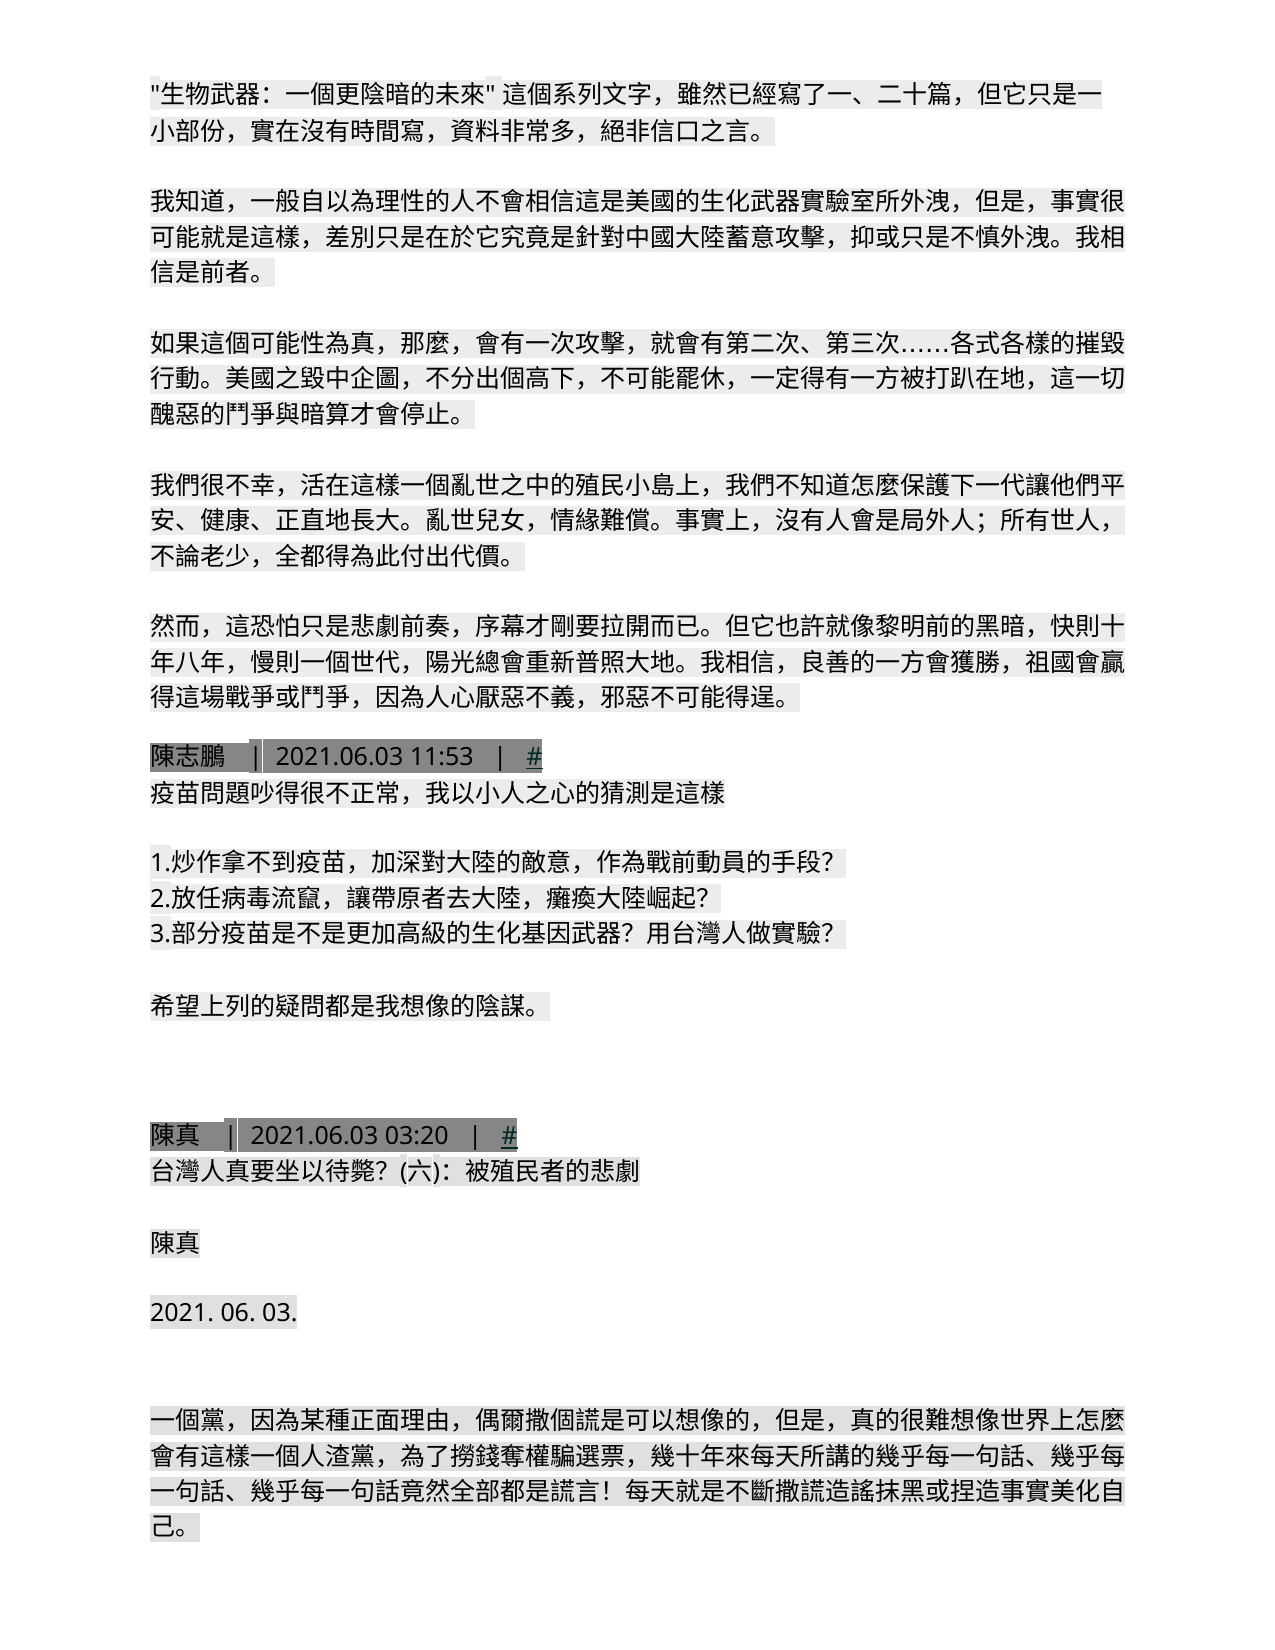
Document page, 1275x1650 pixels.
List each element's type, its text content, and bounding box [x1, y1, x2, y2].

text 台灣人真要坐以待斃？(七)：黎明前的黑暗 陳真 2021. 06. 03. 全世界應該找不到一個所謂 “政府”，竟然千方百計阻擋疫苗。這齣醜戲，撈錢只是附帶利益與酬庸，仇中反華之政治圖謀與對華戰爭，恐怕才是核心意圖。 沒有美國授意，人渣黨不可能硬要搞這齣荒腔走板喪心病狂的醜戲。因為，走狗所圖是錢，是權力，是利益，而不是人命。所謂謀財害命，人渣黨再怎麼壞，也只是謀財，美國所圖才是害命。 從無數的旁證看來，新冠病毒就是美國的生化武器。請看： https://bit.ly/3wMMC66 "生物武器：一個更陰暗的未來" 這個系列文字，雖然已經寫了一、二十篇，但它只是一小部份，實在沒有時間寫，資料非常多，絕非信口之言。 我知道，一般自以為理性的人不會相信這是美國的生化武器實驗室所外洩，但是，事實很可能就是這樣，差別只是在於它究竟是針對中國大陸蓄意攻擊，抑或只是不慎外洩。我相信是前者。 如果這個可能性為真，那麼，會有一次攻擊，就會有第二次、第三次……各式各樣的摧毀行動。美國之毀中企圖，不分出個高下，不可能罷休，一定得有一方被打趴在地，這一切醜惡的鬥爭與暗算才會停止。 我們很不幸，活在這樣一個亂世之中的殖民小島上，我們不知道怎麼保護下一代讓他們平安、健康、正直地長大。亂世兒女，情緣難償。事實上，沒有人會是局外人；所有世人，不論老少，全都得為此付出代價。 然而，這恐怕只是悲劇前奏，序幕才剛要拉開而已。但它也許就像黎明前的黑暗，快則十年八年，慢則一個世代，陽光總會重新普照大地。我相信，良善的一方會獲勝，祖國會贏得這場戰爭或鬥爭，因為人心厭惡不義，邪惡不可能得逞。 [150, 75, 1125, 712]
text 台灣人真要坐以待斃？(六)：被殖民者的悲劇 陳真 2021. 06. 03. 一個黨，因為某種正面理由，偶爾撒個謊是可以想像的，但是，真的很難想像世界上怎麼會有這樣一個人渣黨，為了撈錢奪權騙選票，幾十年來每天所講的幾乎每一句話、幾乎每一句話、幾乎每一句話竟然全部都是謊言！每天就是不斷撒謊造謠抹黑或捏造事實美化自己。 這個黨的中心思想就是一個騙字。這個黨的最大本事就是網軍與媒體及走狗文人的造謠抹黑能力。這個黨的惟一存在目的就是撈錢奪權，舉家雞犬昇天。 這樣一個黨，全面控制媒體與教育體系，長年以來瘋狂造謠抹黑與洗腦，並且用我們納稅人的錢和職位與各種資源，豢養無數網軍與走狗文人，每天從事各種下流的陰暗齷齪勾當，除了造謠抹黑，更擅於自導自演栽贓嫁禍。 這樣一個喪心病狂的人渣黨蟑螂黨，卻不斷透過司法恐嚇、打壓與迫害對他有所質疑或有所不敬的人民。 前幾天的報紙說，警方要以散播謠言法辦一位網友。人渣黨每天造謠撒謊抹紅抹黑，長期系統性、有計劃性地、上下一條龍式地整個黨不斷自導自演栽贓抹黑異己，檢警調單位從來不去抓，卻自甘墮落，充當政治打手，每天以司法威脅恐嚇鎮壓人民。 那個被抓的人寫了底下這麼一段話，居然就被以造謠移送法辦。他寫說： 「現在終於知道民進黨的防疫的謊言： 第一，不採取全面普篩主要的目的是為了遮掩社區感染的真相。 第二，買不到疫苗真正原因在於民進黨想要賺疫苗回扣。 第三，這一年多來大內宣主要目的在想企圖運用全體免疫的方式來掩蓋防疫的不實。 第四，台灣的防疫只是一場遊戲一場夢。 第五，其實台灣社區感染非常嚴重，去年沒爆發是因為病毒量不深。這次會大爆發因為英國病種病毒傳播超強，紙包不住火，民進黨穿幫了。」 這位網友其實寫得不太精準，對於人渣黨的邪惡與齷齪了解太少了，把人渣黨想得太好了，彷彿它只是無能，只是企圖貪點所謂回扣，卻一個不小心而爆發疫情。這位網友真的是太善良了。人渣黨若只是無能，我們可以教他，但他豈是無能？他撈錢奪權的能力好到爆！他不是無能，而是無恥，骯髒齷齪到極點。 我不會去指控什麼 "疫苗回扣" 這類一般人的推測。為什麼呢？因為政治沒那麼單純，沒那麼 "乾淨"，比這個要複雜且骯髒多了。就如同前一陣子什麼黑道小混混嗆聲警方，相較於真正掌權者的巨大暴利、權力與惡行，一個傻呼呼的小混混，哪算一回事？ 我敢保證，人渣黨將來絕不會拿什麼 "疫苗回扣"，太看不起人渣黨了。你自己用肚臍想也知道，當你掌握所有權力與資源時，你想撈錢，哪需要偷偷摸摸拿什麼回扣？那是基層人員才會幹的窩囊犯行，當權者哪需要這樣？ 平常隨便一個什麼土地重劃或變更地目，就不知道能夠一夜之間撈到多少億，而且撈得天衣無縫；大家都知道怎麼回事，但是你能拿他怎麼樣？你如何可能把他繩之以法？再說，他很可能完全合法。對一個掌握所有權力和資源的人來說，要合法還不簡單？ 就算非法，除非改朝換代，除非下一個朝代清廉自持，願意冒險肅貪，否則，司法永遠也不會拿權勢者開刀。阿扁之所以坐牢，是因為惹到美國人，是美國人釋出貪瀆證據，是美國人逼阿扁主動出面認罪，是美國人要他坐牢，而不是因為他的犯行。 相較於人渣黨的胃口，阿扁貪個幾十億根本就是皮毛。你看，扁嫂居然還得私下跟百貨公司老闆討禮券，還得四處找人偷偷摸摸收集發票來報一點私帳。人渣黨可完全不是這樣的小家子氣。 你看，不管是什麼綠能，什麼風力發電，什麼前瞻計畫，什麼新南向等等等，動輒以兆計算，而且這都還不包括動輒數千億的軍購，以及烏七媽黑的無數金錢外交；把錢送給一些人權紀錄惡名昭彰的獨裁者或政治人渣，利益均霑，然後睜眼說瞎話騙大家說這些都是什麼 "國際民主盟友"，共同捍衛民主自由。 這一切荒腔走板、動輒幾兆幾千億的所謂 "政策"，事實上幾乎全都有美、日的重大獲利在裏頭。它不是出於台灣民生大計之所需，而是殖民者長期吸血的各種方式。 回歸原題，我保證人渣黨沒有 "疫苗回扣" 這麼基層、可笑的貪污手法。 至於有沒有炒股，這當然是廢話，不炒白不炒。不過，權勢大者當然不會自己去炒。這通常是分贓政治體制往下釋放的一種基本 "福利"。 我很想舉些實例，但無證據在手沒法講。不過，稍微對島內藍綠政治有一點點了解的人，理應都知道，股市技術分析什麼年線月線都沒用，千線萬線不如一條內線。資訊，特別是比別人快一步的各種資訊，就是一種最安全最隱密最輕鬆的撈錢工具，做為一種犒賞與回報或資金來源(不妨想想大漢奸黎智英如何在美國協助下四處撈錢)。 人渣黨千方百計阻擋疫苗進口，主因絕不是什麼莫須有的 "疫苗回扣"，那是對政治的理解很 "單純" 的一般人的一種民間普遍推測，但這推測並不合理，太可笑了。拿回扣是權力外圍的人才會去幹的事。 至於炒股，高端疫苗公司短短一年漲了十幾倍，董事長張世忠兄妹與妹婿這個著名的炒股家族，疫苗根本八字都還沒一撇，卻輕輕鬆鬆就能撈上幾百億。雖然利潤如此龐大，但我也不相信這是人渣黨千方百計阻擋疫苗進口的原因。這只能說是一個附帶利益。為什麼呢？因為人渣黨自己撈都來不及了，沒必要為一個私人家族企業犯眾怒。 再說，若真要撈錢，理當是神不知鬼不覺地撈，哪會撈到天怒人怨，眾人猜疑？人渣黨沒那麼笨。而且，人渣黨大撈特撈的管道多得是，何必撈得如此難看、如此張揚？ 那麼，到底是為了什麼，人渣黨必須如此千方百計地阻擋疫苗？我想，只有一個可能，那就是美國主子的意思。 人渣黨說，疫苗問題事關什麼國防戰略。這意思其實就是說，這整個荒唐詭異的阻擋疫苗行徑，事實上就是美國藉著台灣攻擊祖國的整個佈局之一，但它同時也能成為美國的一個提款機，因為所謂高端疫苗其實就是和美國國家衛生研究院合作進行。 台灣做為美國殖民地，所有重要政策與人事，向來全都得經過美國主子的批准和指示。殖民者不會去考慮被殖民者的需求，包括人命與健康都根本無關緊要。殖民者就是盡量從被殖民者身上撈取最大的利益，讓我們為美國人做出最大的犧牲。 我知道你很可能不會相信我講的，那是因為你對政治的理解太 "單純" 了。我不怪你，因為我也曾經 "單純" 過。經過將近二十年，我才從單純幼稚的表面政治幻象中清醒。 [150, 1152, 1125, 1542]
text 陳真 | 2021.06.03 03:20 | # [150, 1117, 1125, 1152]
text 陳志鵬 | 2021.06.03 11:53 | # [150, 737, 1125, 773]
text 疫苗問題吵得很不正常，我以小人之心的猜測是這樣 1.炒作拿不到疫苗，加深對大陸的敵意，作為戰前動員的手段？ 2.放任病毒流竄，讓帶原者去大陸，癱瘓大陸崛起？ 3.部分疫苗是不是更加高級的生化基因武器？用台灣人做實驗？ 希望上列的疑問都是我想像的陰謀。 [150, 773, 1125, 1092]
